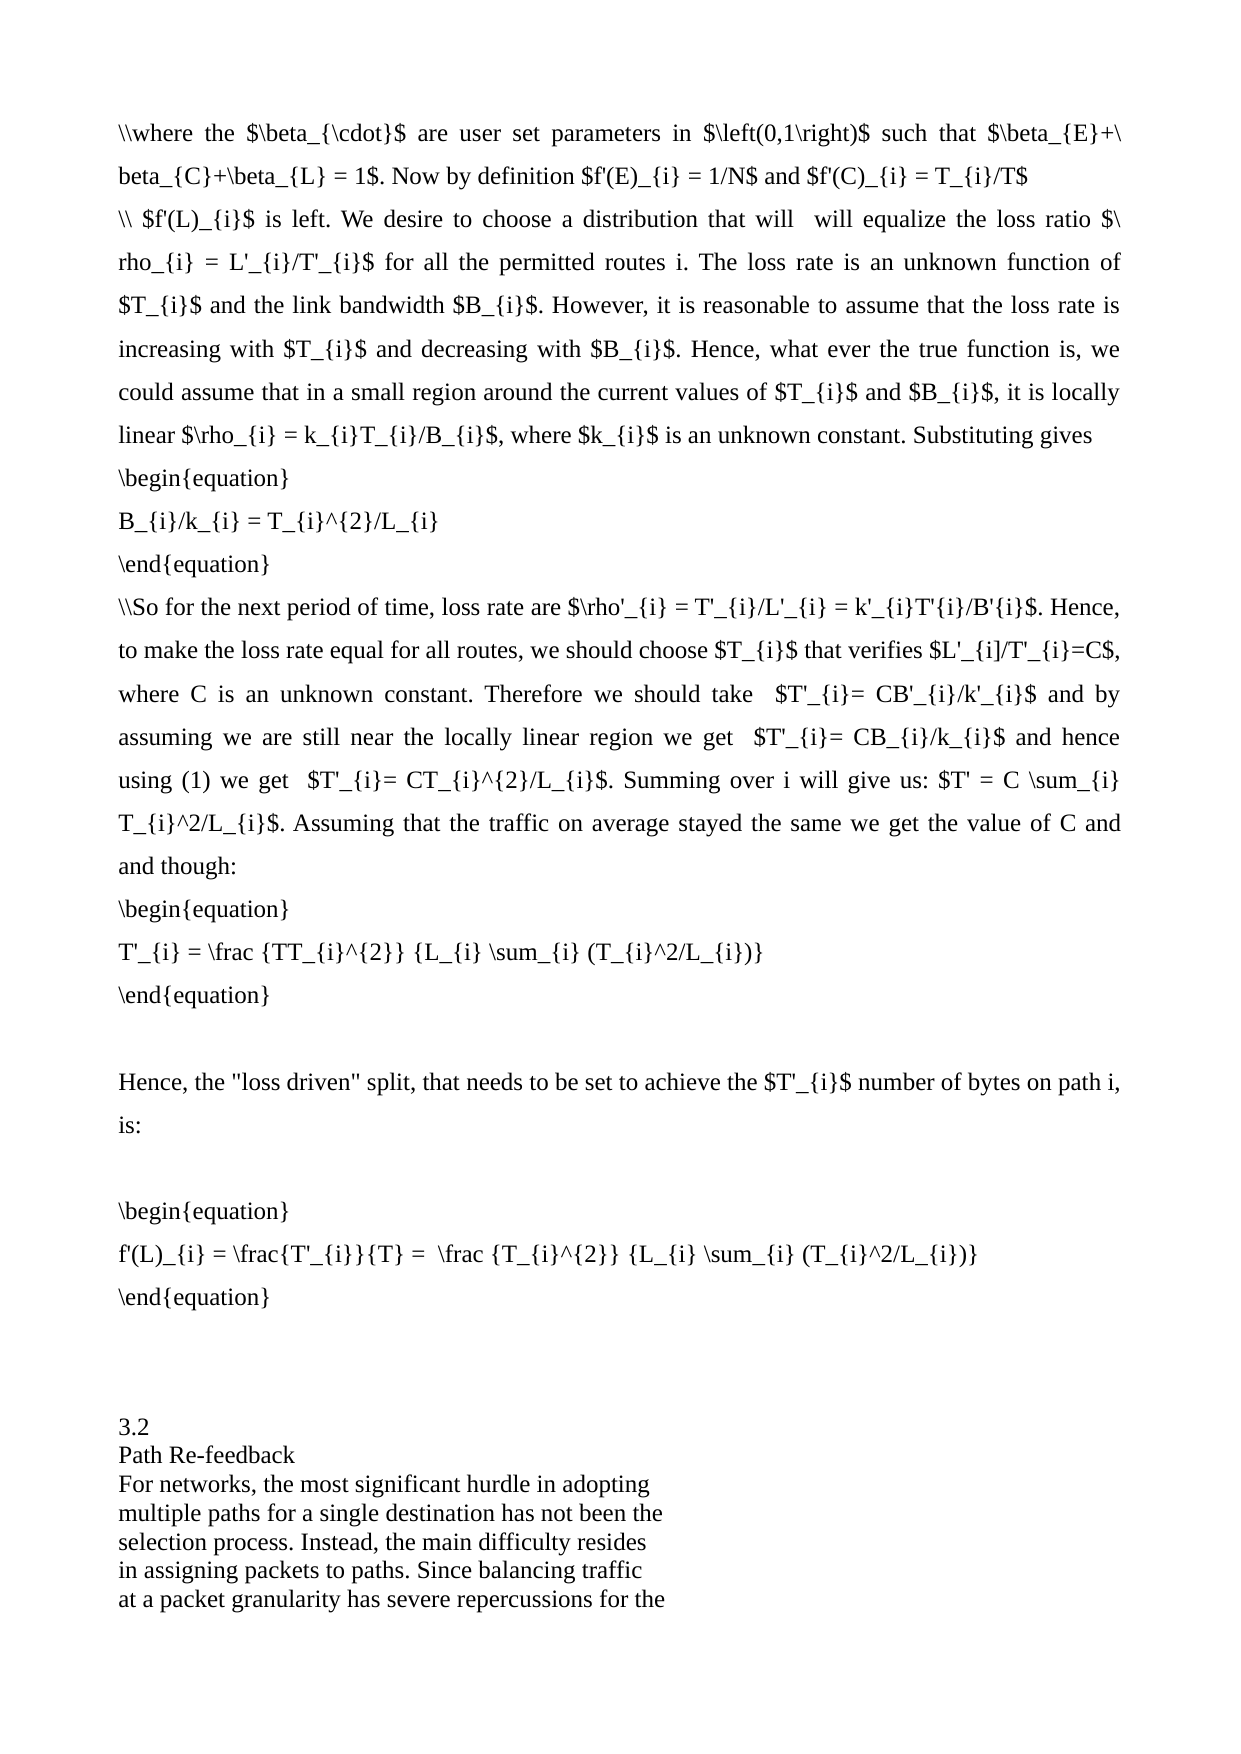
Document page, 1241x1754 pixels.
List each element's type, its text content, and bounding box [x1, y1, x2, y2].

text at a packet granularity has severe repercussions for the [118, 1584, 1122, 1613]
text \\where the $\beta_{\cdot}$ are user set parameters in $\left(0,1\right)$ such that $\beta_{E}+\beta_{C}+\beta_{L} = 1$. Now by definition $f'(E)_{i} = 1/N$ and $f'(C)_{i} = T_{i}/T$ [118, 118, 1122, 190]
text selection process. Instead, the main difficulty resides [118, 1527, 1122, 1556]
text in assigning packets to paths. Since balancing traffic [118, 1556, 1122, 1584]
text Hence, the "loss driven" split, that needs to be set to achieve the $T'_{i}$ number of bytes on path i, is: [118, 1067, 1122, 1139]
text \begin{equation} [118, 1196, 1122, 1225]
text f'(L)_{i} = \frac{T'_{i}}{T} = \frac {T_{i}^{2}} {L_{i} \sum_{i} (T_{i}^2/L_{i})} [118, 1239, 1122, 1268]
text 3.2 [118, 1412, 1122, 1441]
text Path Re-feedback [118, 1441, 1122, 1469]
text T'_{i} = \frac {TT_{i}^{2}} {L_{i} \sum_{i} (T_{i}^2/L_{i})} [118, 937, 1122, 966]
text \begin{equation} [118, 463, 1122, 492]
text \end{equation} [118, 1282, 1122, 1311]
text B_{i}/k_{i} = T_{i}^{2}/L_{i} [118, 506, 1122, 535]
text \end{equation} [118, 549, 1122, 578]
text \end{equation} [118, 981, 1122, 1009]
text For networks, the most significant hurdle in adopting [118, 1469, 1122, 1498]
text \begin{equation} [118, 894, 1122, 923]
text \\ $f'(L)_{i}$ is left. We desire to choose a distribution that will will equalize the loss ratio $\rho_{i} = L'_{i}/T'_{i}$ for all the permitted routes i. The loss rate is an unknown function of $T_{i}$ and the link bandwidth $B_{i}$. However, it is reasonable to assume that the loss rate is increasing with $T_{i}$ and decreasing with $B_{i}$. Hence, what ever the true function is, we could assume that in a small region around the current values of $T_{i}$ and $B_{i}$, it is locally linear $\rho_{i} = k_{i}T_{i}/B_{i}$, where $k_{i}$ is an unknown constant. Substituting gives [118, 204, 1122, 449]
text \\So for the next period of time, loss rate are $\rho'_{i} = T'_{i}/L'_{i} = k'_{i}T'{i}/B'{i}$. Hence, to make the loss rate equal for all routes, we should choose $T_{i}$ that verifies $L'_{i]/T'_{i}=C$, where C is an unknown constant. Therefore we should take $T'_{i}= CB'_{i}/k'_{i}$ and by assuming we are still near the locally linear region we get $T'_{i}= CB_{i}/k_{i}$ and hence using (1) we get $T'_{i}= CT_{i}^{2}/L_{i}$. Summing over i will give us: $T' = C \sum_{i} T_{i}^2/L_{i}$. Assuming that the traffic on average stayed the same we get the value of C and and though: [118, 592, 1122, 880]
text multiple paths for a single destination has not been the [118, 1498, 1122, 1527]
